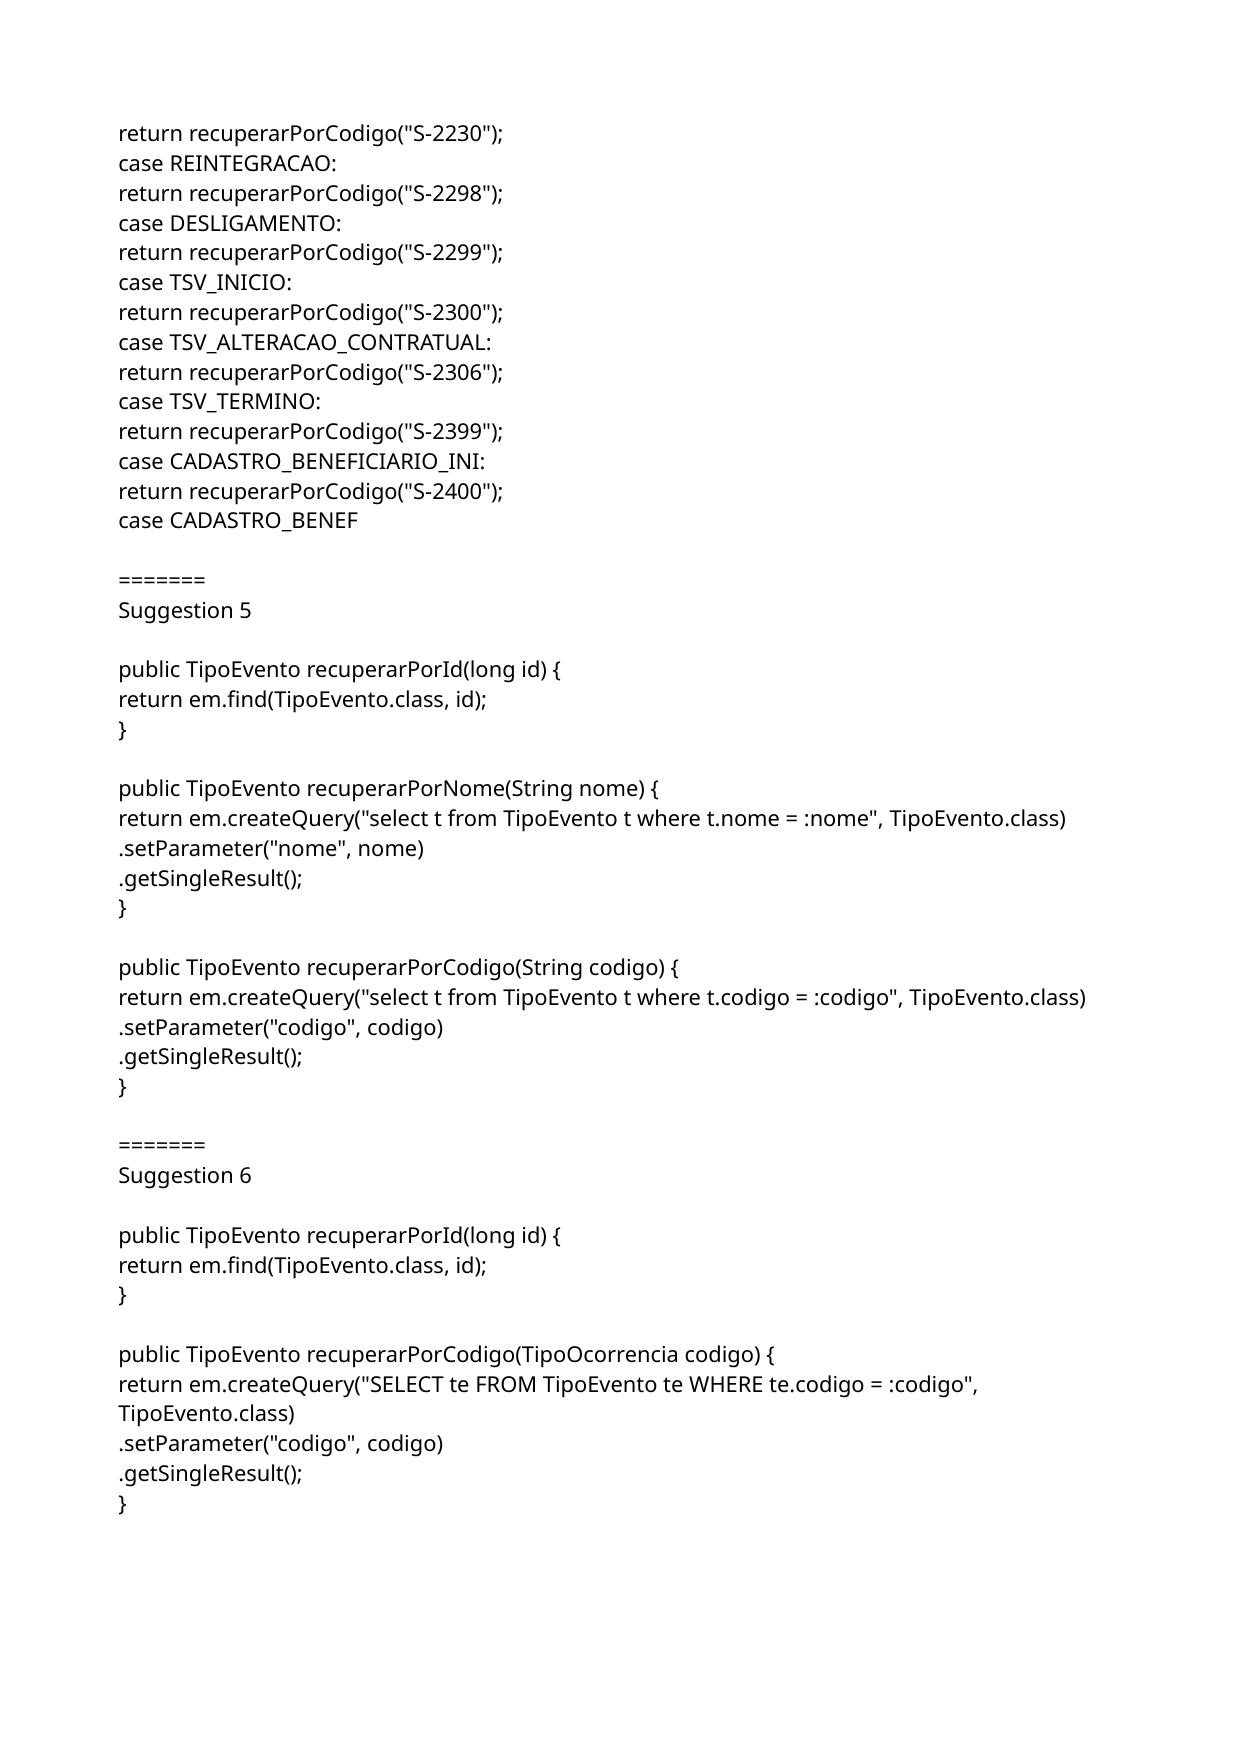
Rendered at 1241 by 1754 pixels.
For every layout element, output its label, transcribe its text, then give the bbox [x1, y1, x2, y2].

text return recuperarPorCodigo("S-2230"); [118, 118, 1122, 148]
text ======= [118, 1131, 1122, 1160]
text case TSV_TERMINO: [118, 386, 1122, 416]
text return recuperarPorCodigo("S-2306"); [118, 356, 1122, 386]
text case REINTEGRACAO: [118, 148, 1122, 178]
text return em.createQuery("SELECT te FROM TipoEvento te WHERE te.codigo = :codigo", TipoEvento.class) [118, 1369, 1122, 1428]
text .setParameter("nome", nome) [118, 833, 1122, 863]
text Suggestion 6 [118, 1160, 1122, 1190]
text public TipoEvento recuperarPorCodigo(String codigo) { [118, 952, 1122, 982]
text public TipoEvento recuperarPorNome(String nome) { [118, 773, 1122, 803]
text return recuperarPorCodigo("S-2298"); [118, 178, 1122, 207]
text public TipoEvento recuperarPorId(long id) { [118, 654, 1122, 684]
text } [118, 892, 1122, 922]
text case CADASTRO_BENEFICIARIO_INI: [118, 446, 1122, 476]
text .setParameter("codigo", codigo) [118, 1011, 1122, 1041]
text ======= [118, 565, 1122, 595]
text } [118, 1071, 1122, 1101]
text case TSV_ALTERACAO_CONTRATUAL: [118, 327, 1122, 356]
text .setParameter("codigo", codigo) [118, 1428, 1122, 1458]
text public TipoEvento recuperarPorCodigo(TipoOcorrencia codigo) { [118, 1339, 1122, 1369]
text case TSV_INICIO: [118, 267, 1122, 297]
text return recuperarPorCodigo("S-2300"); [118, 297, 1122, 327]
text return recuperarPorCodigo("S-2400"); [118, 476, 1122, 505]
text Suggestion 5 [118, 595, 1122, 624]
text public TipoEvento recuperarPorId(long id) { [118, 1220, 1122, 1249]
text .getSingleResult(); [118, 863, 1122, 892]
text } [118, 1279, 1122, 1309]
text return recuperarPorCodigo("S-2299"); [118, 237, 1122, 267]
text return em.createQuery("select t from TipoEvento t where t.nome = :nome", TipoEvento.class) [118, 803, 1122, 833]
text return em.find(TipoEvento.class, id); [118, 1249, 1122, 1279]
text } [118, 1488, 1122, 1518]
text .getSingleResult(); [118, 1458, 1122, 1488]
text return recuperarPorCodigo("S-2399"); [118, 416, 1122, 446]
text case DESLIGAMENTO: [118, 207, 1122, 237]
text case CADASTRO_BENEF [118, 505, 1122, 535]
text return em.find(TipoEvento.class, id); [118, 684, 1122, 714]
text } [118, 714, 1122, 743]
text .getSingleResult(); [118, 1041, 1122, 1071]
text return em.createQuery("select t from TipoEvento t where t.codigo = :codigo", TipoEvento.class) [118, 982, 1122, 1011]
